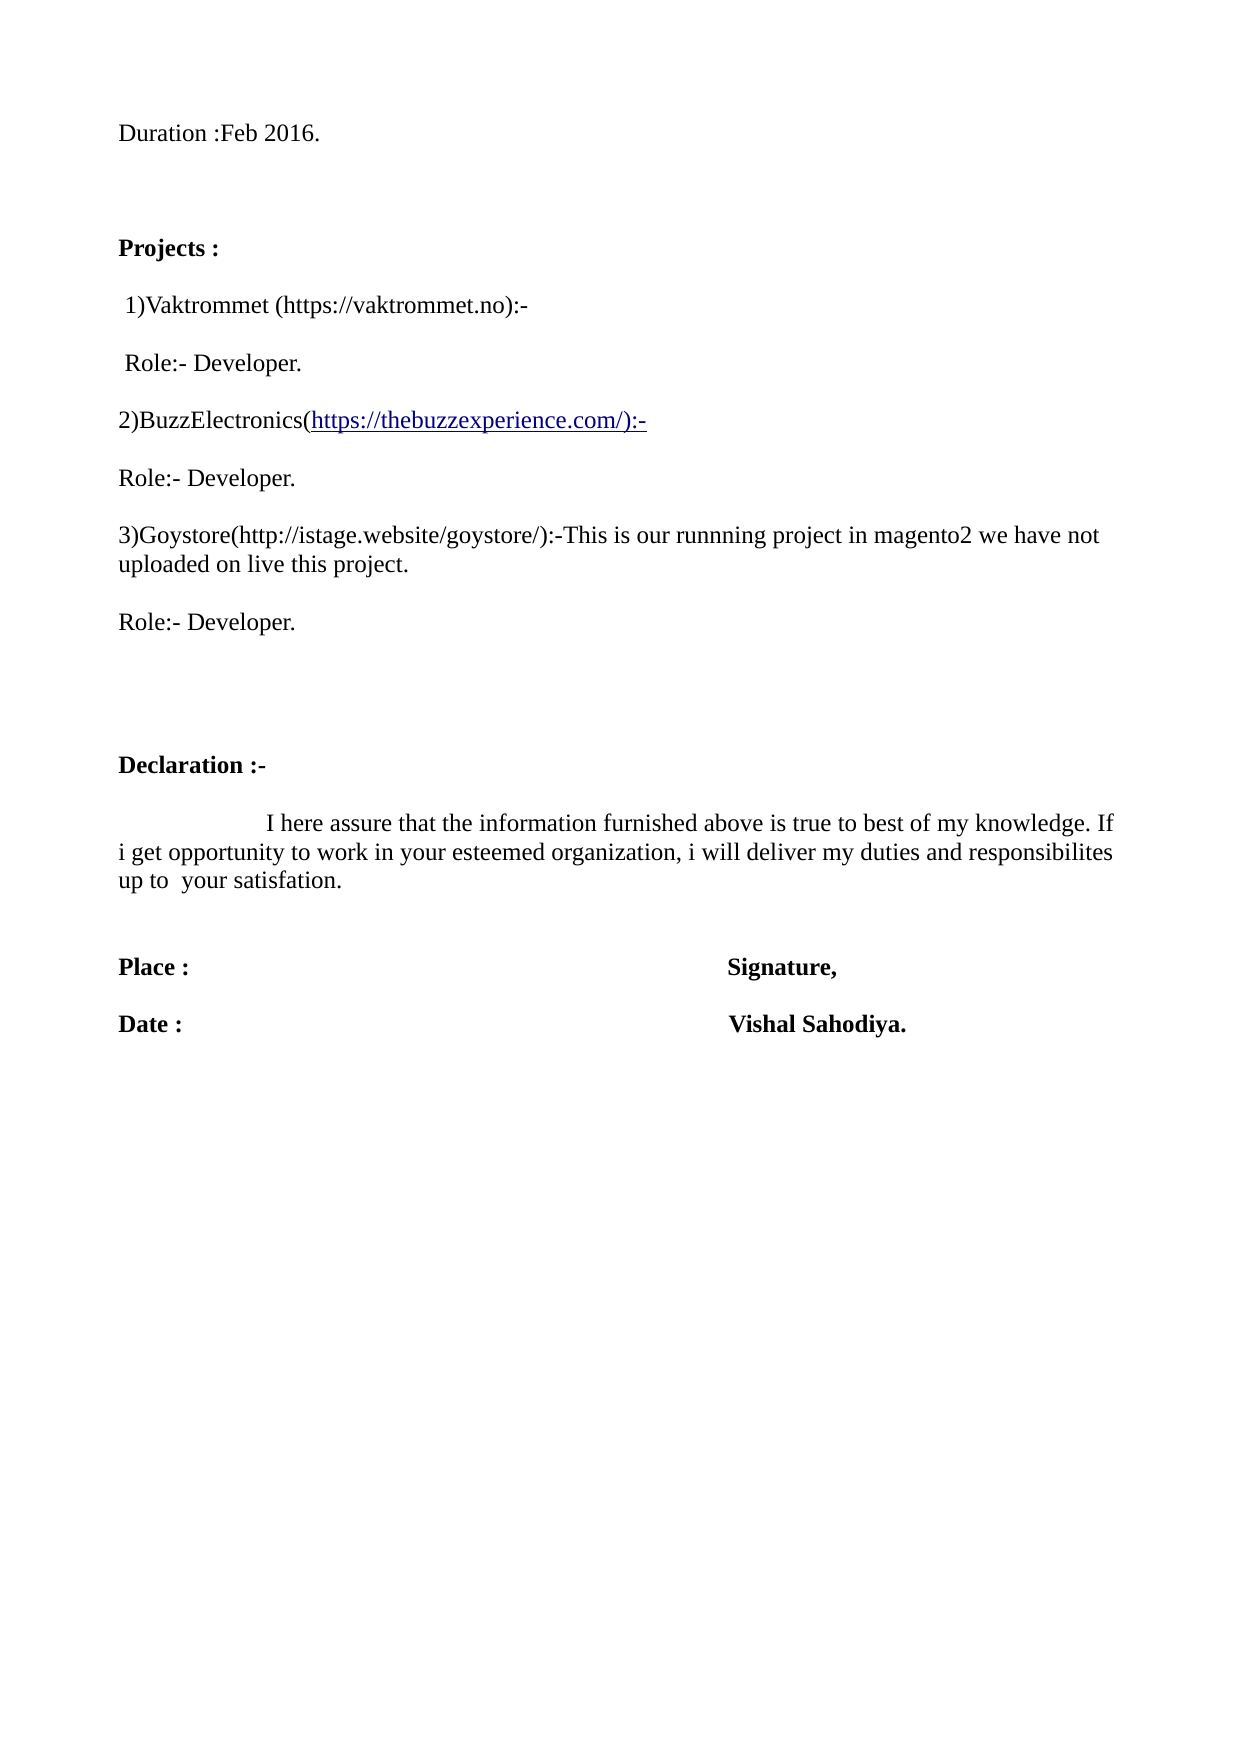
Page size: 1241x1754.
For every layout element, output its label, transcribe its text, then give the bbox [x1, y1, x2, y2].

text 2)BuzzElectronics(https://thebuzzexperience.com/):- [118, 406, 1122, 434]
text 1)Vaktrommet (https://vaktrommet.no):- [118, 291, 1122, 319]
text Date : Vishal Sahodiya. [118, 1009, 1122, 1038]
text Duration :Feb 2016. [118, 118, 1122, 147]
text Projects : [118, 233, 1122, 262]
text 3)Goystore(http://istage.website/goystore/):-This is our runnning project in magento2 we have not uploaded on live this project. [118, 521, 1122, 578]
text I here assure that the information furnished above is true to best of my knowledge. If i get opportunity to work in your esteemed organization, i will deliver my duties and responsibilites up to your satisfation. [118, 808, 1122, 894]
text Role:- Developer. [118, 463, 1122, 492]
text Role:- Developer. [118, 607, 1122, 636]
text Role:- Developer. [118, 348, 1122, 377]
text Declaration :- [118, 751, 1122, 779]
text Place : Signature, [118, 952, 1122, 981]
